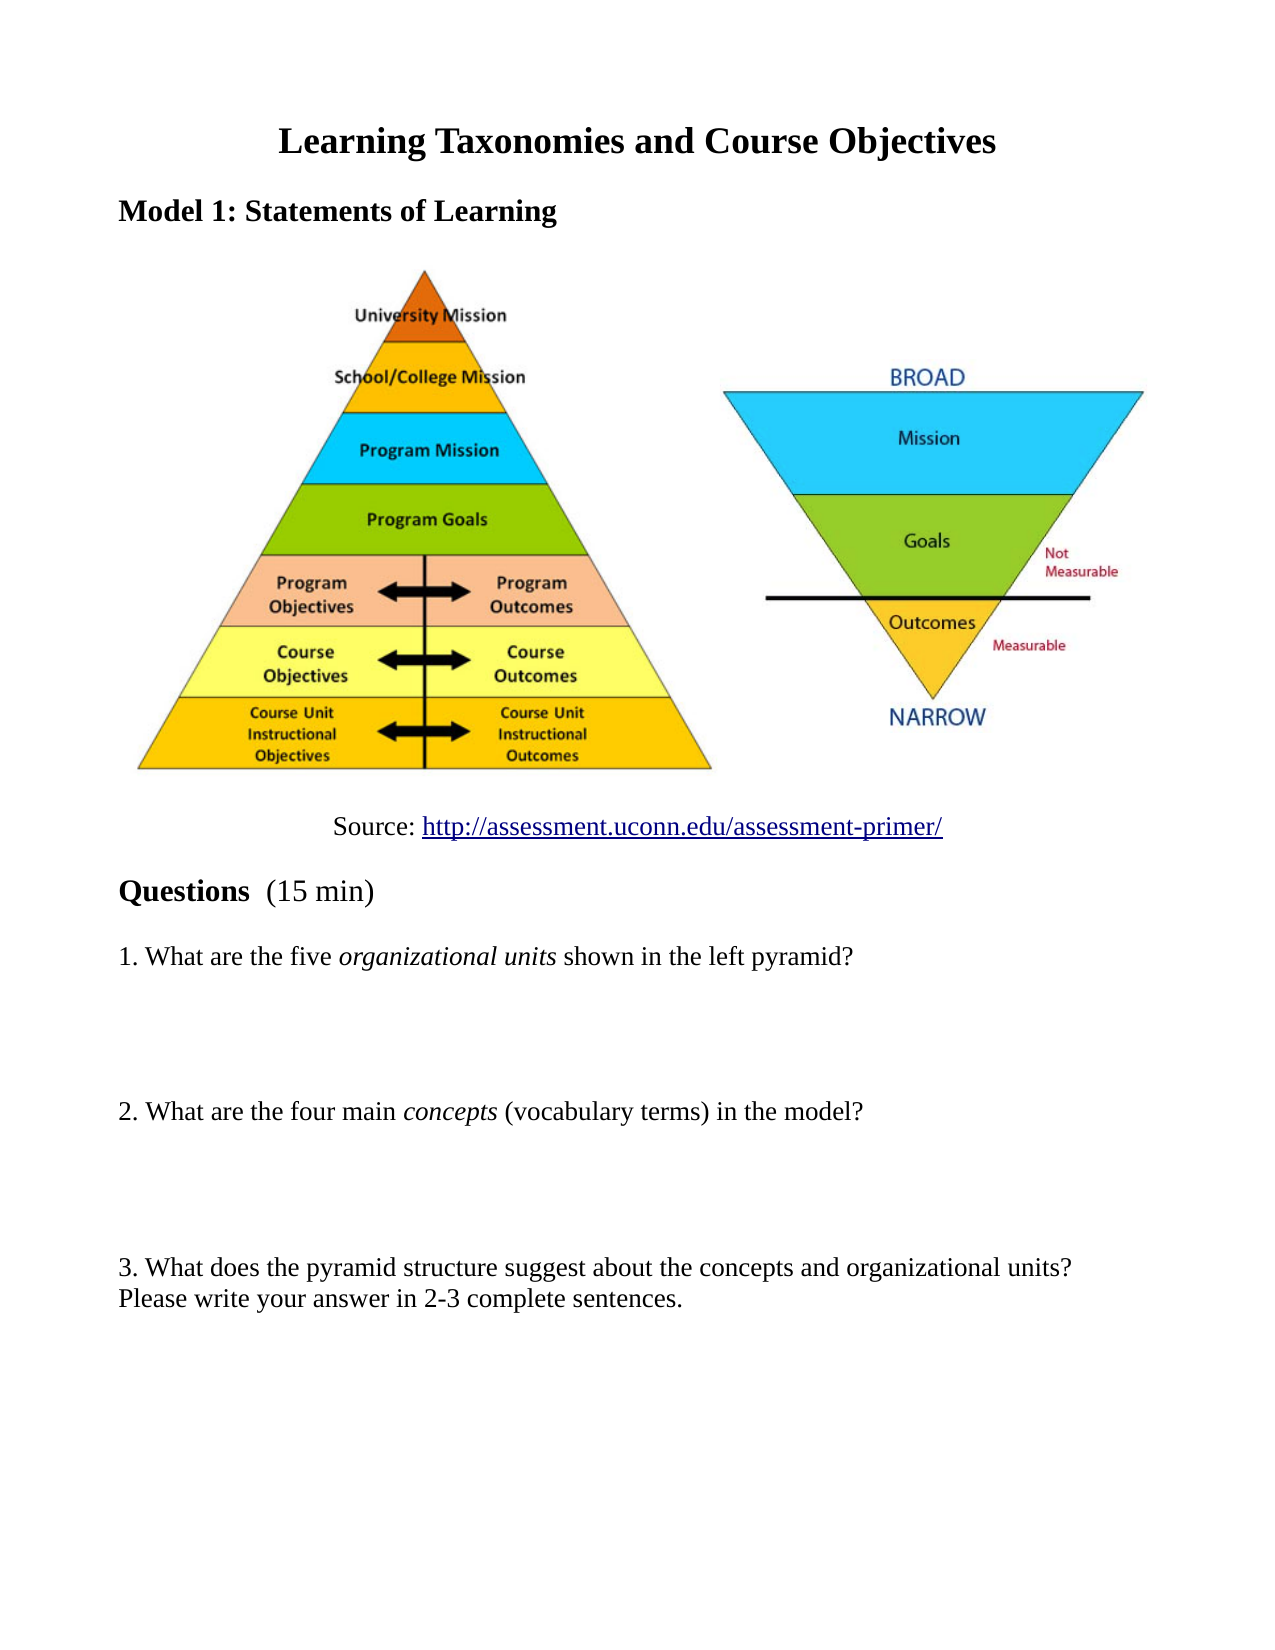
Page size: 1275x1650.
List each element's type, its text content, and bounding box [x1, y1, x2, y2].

text 1. What are the five organizational units shown in the left pyramid? [118, 940, 1157, 971]
text Please write your answer in 2-3 complete sentences. [118, 1282, 1157, 1313]
picture [127, 259, 1148, 780]
text Questions (15 min) [118, 873, 1157, 908]
text 3. What does the pyramid structure suggest about the concepts and organizational units? [118, 1251, 1157, 1282]
text 2. What are the four main concepts (vocabulary terms) in the model? [118, 1095, 1157, 1127]
text Model 1: Statements of Learning [118, 192, 1157, 228]
text Source: http://assessment.uconn.edu/assessment-primer/ [118, 810, 1157, 841]
text Learning Taxonomies and Course Objectives [118, 118, 1157, 161]
